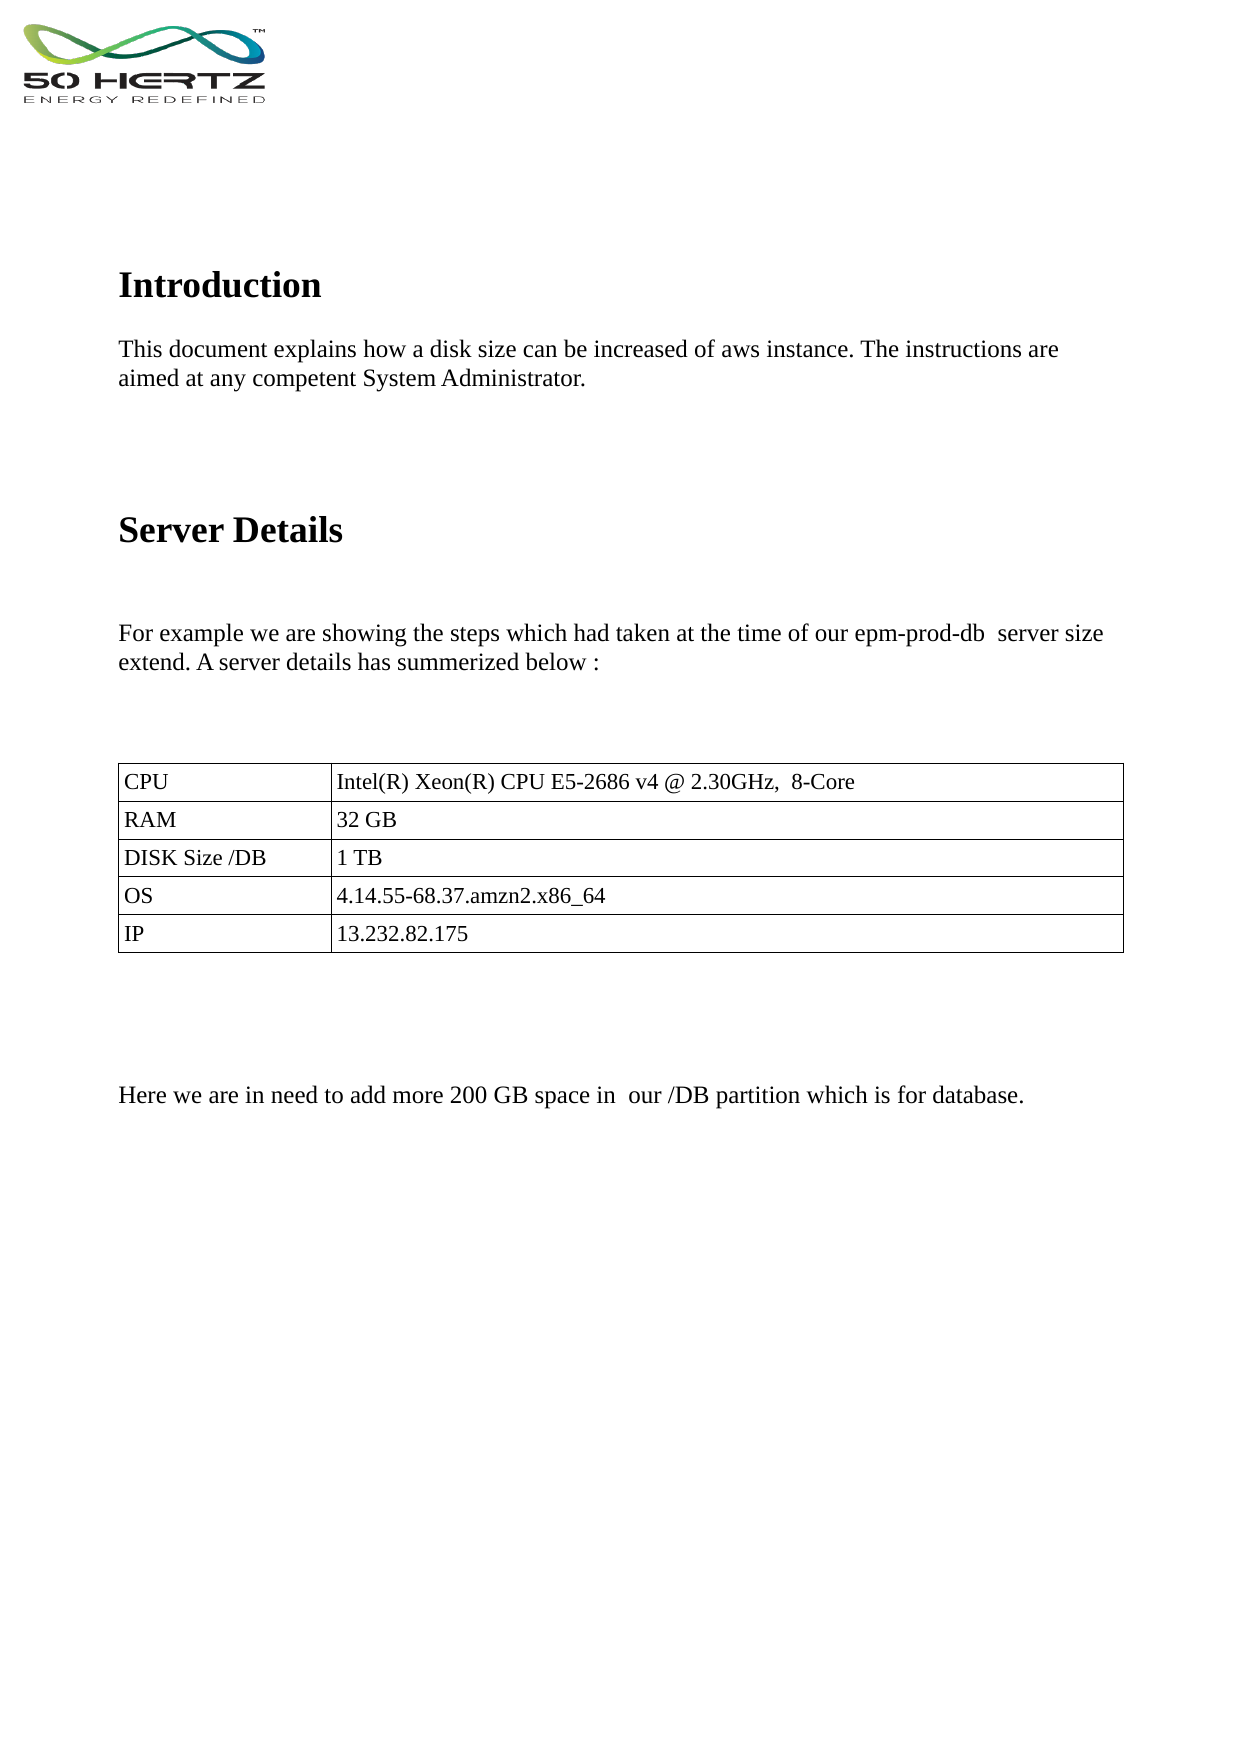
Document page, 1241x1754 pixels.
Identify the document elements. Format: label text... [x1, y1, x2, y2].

table_cell RAM [119, 802, 331, 838]
table_cell 1 TB [332, 840, 1123, 876]
text Introduction [118, 263, 1122, 306]
text For example we are showing the steps which had taken at the time of our epm-prod-db server size extend. A server details has summerized below : [118, 618, 1122, 675]
text Here we are in need to add more 200 GB space in our /DB partition which is for database. [118, 1080, 1122, 1109]
table_cell IP [119, 915, 331, 952]
table_cell 4.14.55-68.37.amzn2.x86_64 [332, 877, 1123, 914]
text Server Details [118, 508, 1122, 551]
table_header CPU [119, 764, 331, 801]
table_cell 32 GB [332, 802, 1123, 838]
text This document explains how a disk size can be increased of aws instance. The instructions are aimed at any competent System Administrator. [118, 334, 1122, 392]
picture [0, 1, 288, 127]
table_cell DISK Size /DB [119, 840, 331, 876]
table_cell 13.232.82.175 [332, 915, 1123, 952]
table_cell OS [119, 877, 331, 914]
table_header Intel(R) Xeon(R) CPU E5-2686 v4 @ 2.30GHz, 8-Core [332, 764, 1123, 801]
